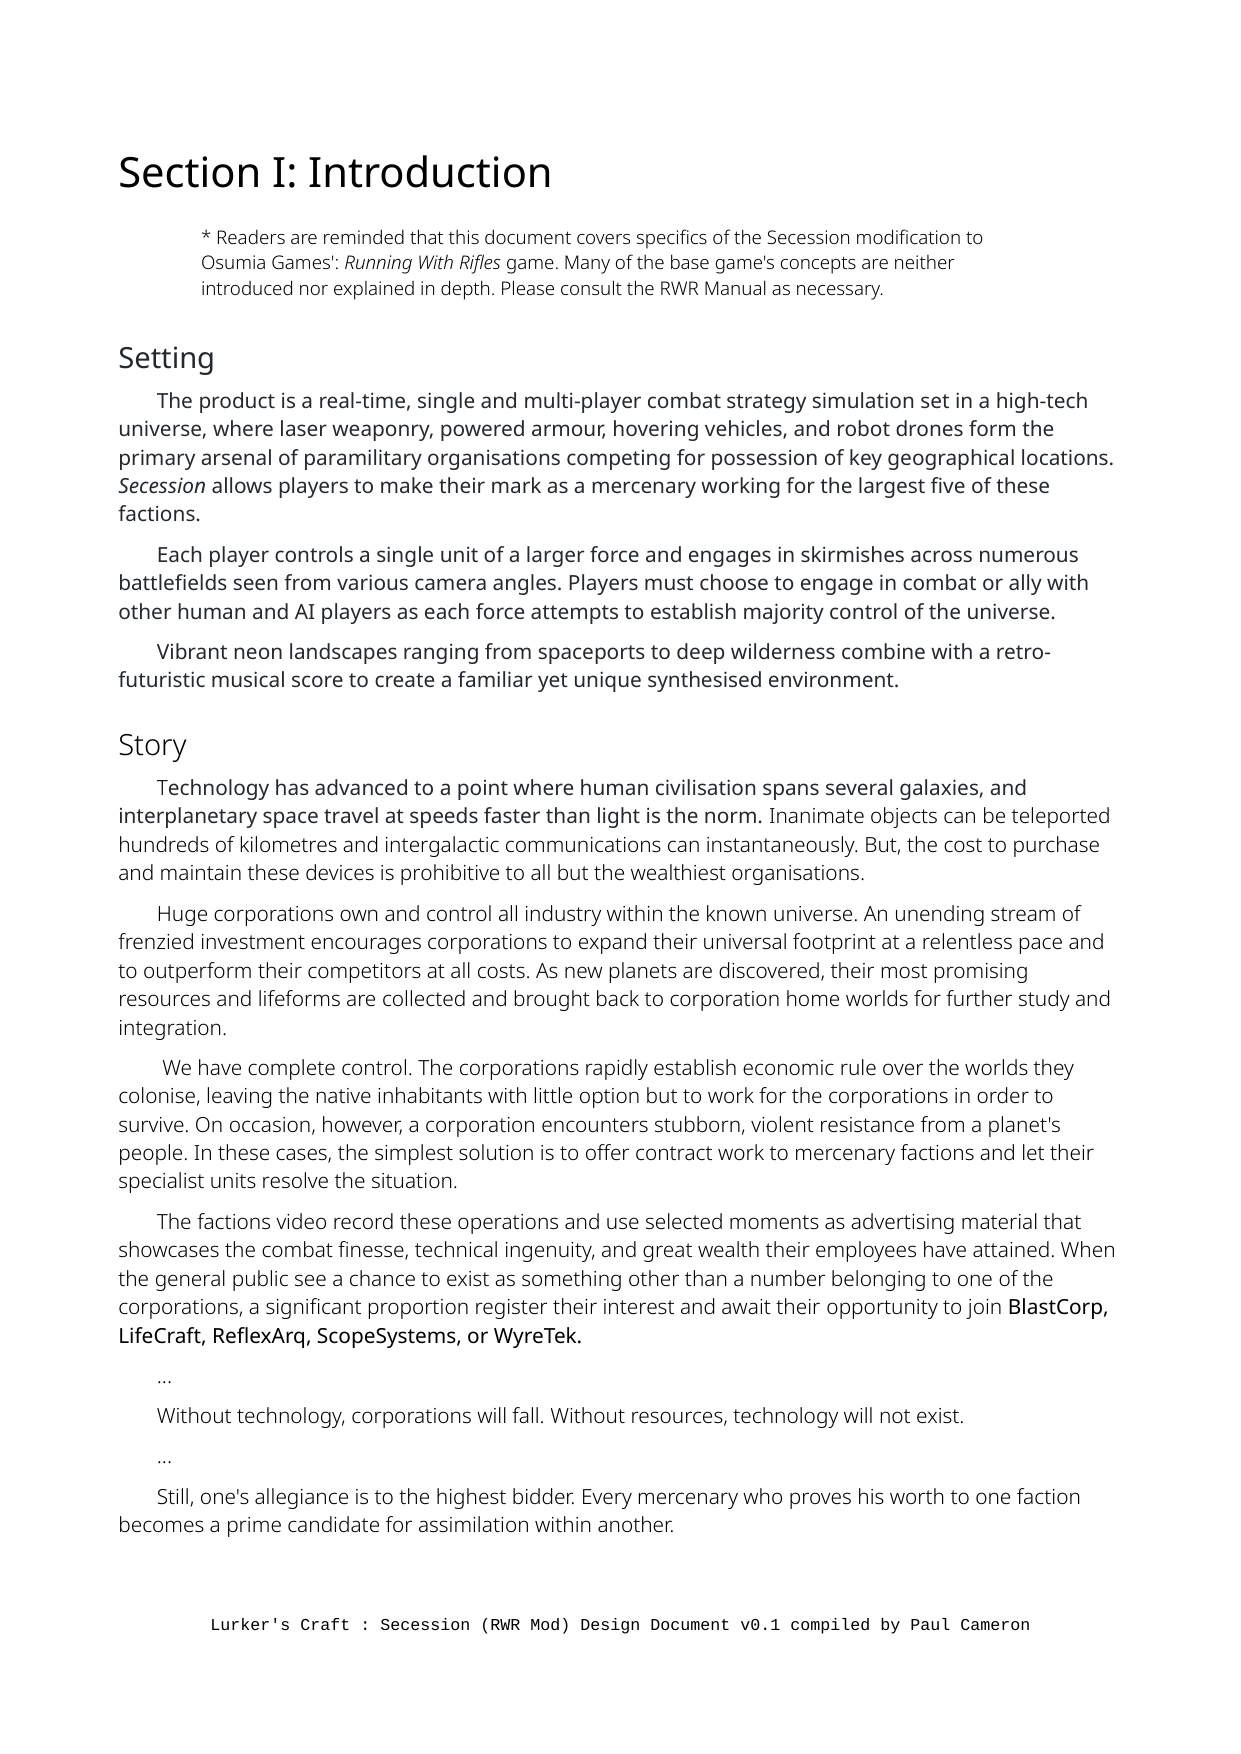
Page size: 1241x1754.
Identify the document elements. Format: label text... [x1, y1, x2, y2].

text Technology has advanced to a point where human civilisation spans several galaxies, and interplanetary space travel at speeds faster than light is the norm. Inanimate objects can be teleported hundreds of kilometres and intergalactic communications can instantaneously. But, the cost to purchase and maintain these devices is prohibitive to all but the wealthiest organisations. [118, 773, 1122, 887]
text Each player controls a single unit of a larger force and engages in skirmishes across numerous battlefields seen from various camera angles. Players must choose to engage in combat or ally with other human and AI players as each force attempts to establish majority control of the universe. [118, 540, 1122, 625]
text ... [118, 1442, 1122, 1470]
text Without technology, corporations will fall. Without resources, technology will not exist. [118, 1401, 1122, 1430]
subtitle Section I: Introduction [118, 143, 1122, 200]
text * Readers are reminded that this document covers specifics of the Secession modification to Osumia Games': Running With Rifles game. Many of the base game's concepts are neither introduced nor explained in depth. Please consult the RWR Manual as necessary. [201, 224, 1039, 301]
subtitle Story [118, 725, 1122, 764]
subtitle Setting [118, 337, 1122, 377]
text We have complete control. The corporations rapidly establish economic rule over the worlds they colonise, leaving the native inhabitants with little option but to work for the corporations in order to survive. On occasion, however, a corporation encounters stubborn, violent resistance from a planet's people. In these cases, the simplest solution is to offer contract work to mercenary factions and let their specialist units resolve the situation. [118, 1053, 1122, 1195]
text Vibrant neon landscapes ranging from spaceports to deep wilderness combine with a retro-futuristic musical score to create a familiar yet unique synthesised environment. [118, 637, 1122, 694]
text The factions video record these operations and use selected moments as advertising material that showcases the combat finesse, technical ingenuity, and great wealth their employees have attained. When the general public see a chance to exist as something other than a number belonging to one of the corporations, a significant proportion register their interest and await their opportunity to join BlastCorp, LifeCraft, ReflexArq, ScopeSystems, or WyreTek. [118, 1207, 1122, 1349]
text ... [118, 1361, 1122, 1389]
text Still, one's allegiance is to the highest bidder. Every mercenary who proves his worth to one faction becomes a prime candidate for assimilation within another. [118, 1482, 1122, 1539]
text Huge corporations own and control all industry within the known universe. An unending stream of frenzied investment encourages corporations to expand their universal footprint at a relentless pace and to outperform their competitors at all costs. As new planets are discovered, their most promising resources and lifeforms are collected and brought back to corporation home worlds for further study and integration. [118, 899, 1122, 1041]
text The product is a real-time, single and multi-player combat strategy simulation set in a high-tech universe, where laser weaponry, powered armour, hovering vehicles, and robot drones form the primary arsenal of paramilitary organisations competing for possession of key geographical locations. Secession allows players to make their mark as a mercenary working for the largest five of these factions. [118, 386, 1122, 528]
